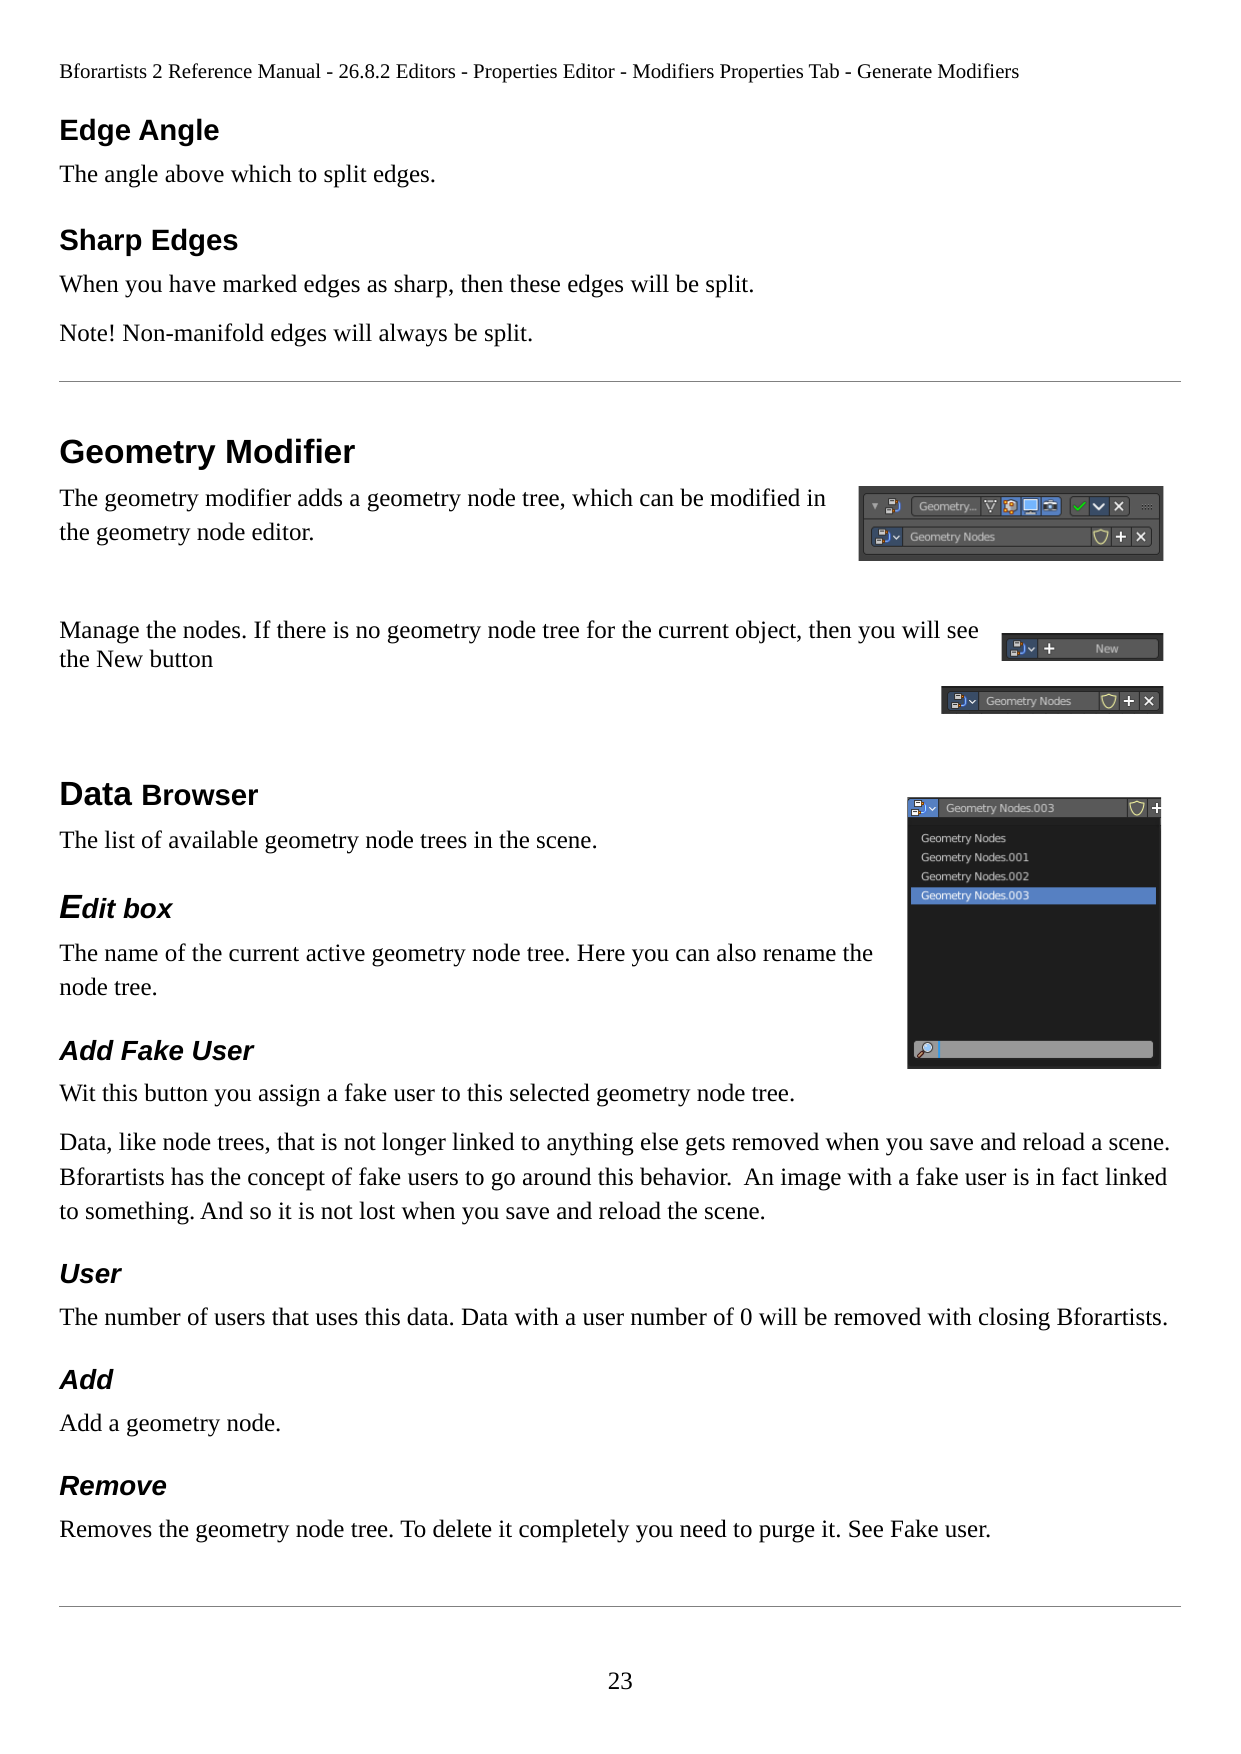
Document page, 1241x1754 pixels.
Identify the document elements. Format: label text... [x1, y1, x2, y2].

subtitle Edge Angle [59, 113, 1181, 146]
text The list of available geometry node trees in the scene. [59, 825, 907, 854]
subtitle Sharp Edges [59, 222, 1181, 256]
text The geometry modifier adds a geometry node tree, which can be modified in the geometry node editor. [59, 483, 1181, 546]
text The angle above which to split edges. [59, 159, 1181, 188]
text Data, like node trees, that is not longer linked to anything else gets removed when you save and reload a scene. Bforartists has the concept of fake users to go around this behavior. An image with a fake user is in fact linked to something. And so it is not lost when you save and reload the scene. [59, 1127, 1181, 1225]
text Removes the geometry node tree. To delete it completely you need to purge it. See Fake user. [59, 1514, 1181, 1543]
text Manage the nodes. If there is no geometry node tree for the current object, then you will see the New button [59, 616, 1181, 673]
picture [907, 797, 1162, 1069]
picture [858, 486, 1164, 561]
subtitle Geometry Modifier [59, 432, 1181, 471]
picture [1001, 633, 1164, 661]
subtitle Add Fake User [59, 1034, 907, 1066]
text The number of users that uses this data. Data with a user number of 0 will be removed with closing Bforartists. [59, 1302, 1181, 1331]
text The name of the current active geometry node tree. Here you can also rename the node tree. [59, 938, 907, 1001]
text Note! Non-manifold edges will always be split. [59, 318, 1181, 347]
subtitle [1162, 887, 1181, 925]
text When you have marked edges as sharp, then these edges will be split. [59, 269, 1181, 297]
subtitle [1162, 1034, 1181, 1066]
subtitle Edit box [59, 887, 907, 925]
text Wit this button you assign a fake user to this selected geometry node tree. [59, 1078, 1181, 1107]
subtitle Remove [59, 1470, 1181, 1502]
picture [941, 686, 1164, 714]
subtitle User [59, 1258, 1181, 1290]
subtitle Add [59, 1364, 1181, 1396]
text Add a geometry node. [59, 1408, 1181, 1437]
subtitle Data Browser [59, 774, 1181, 813]
